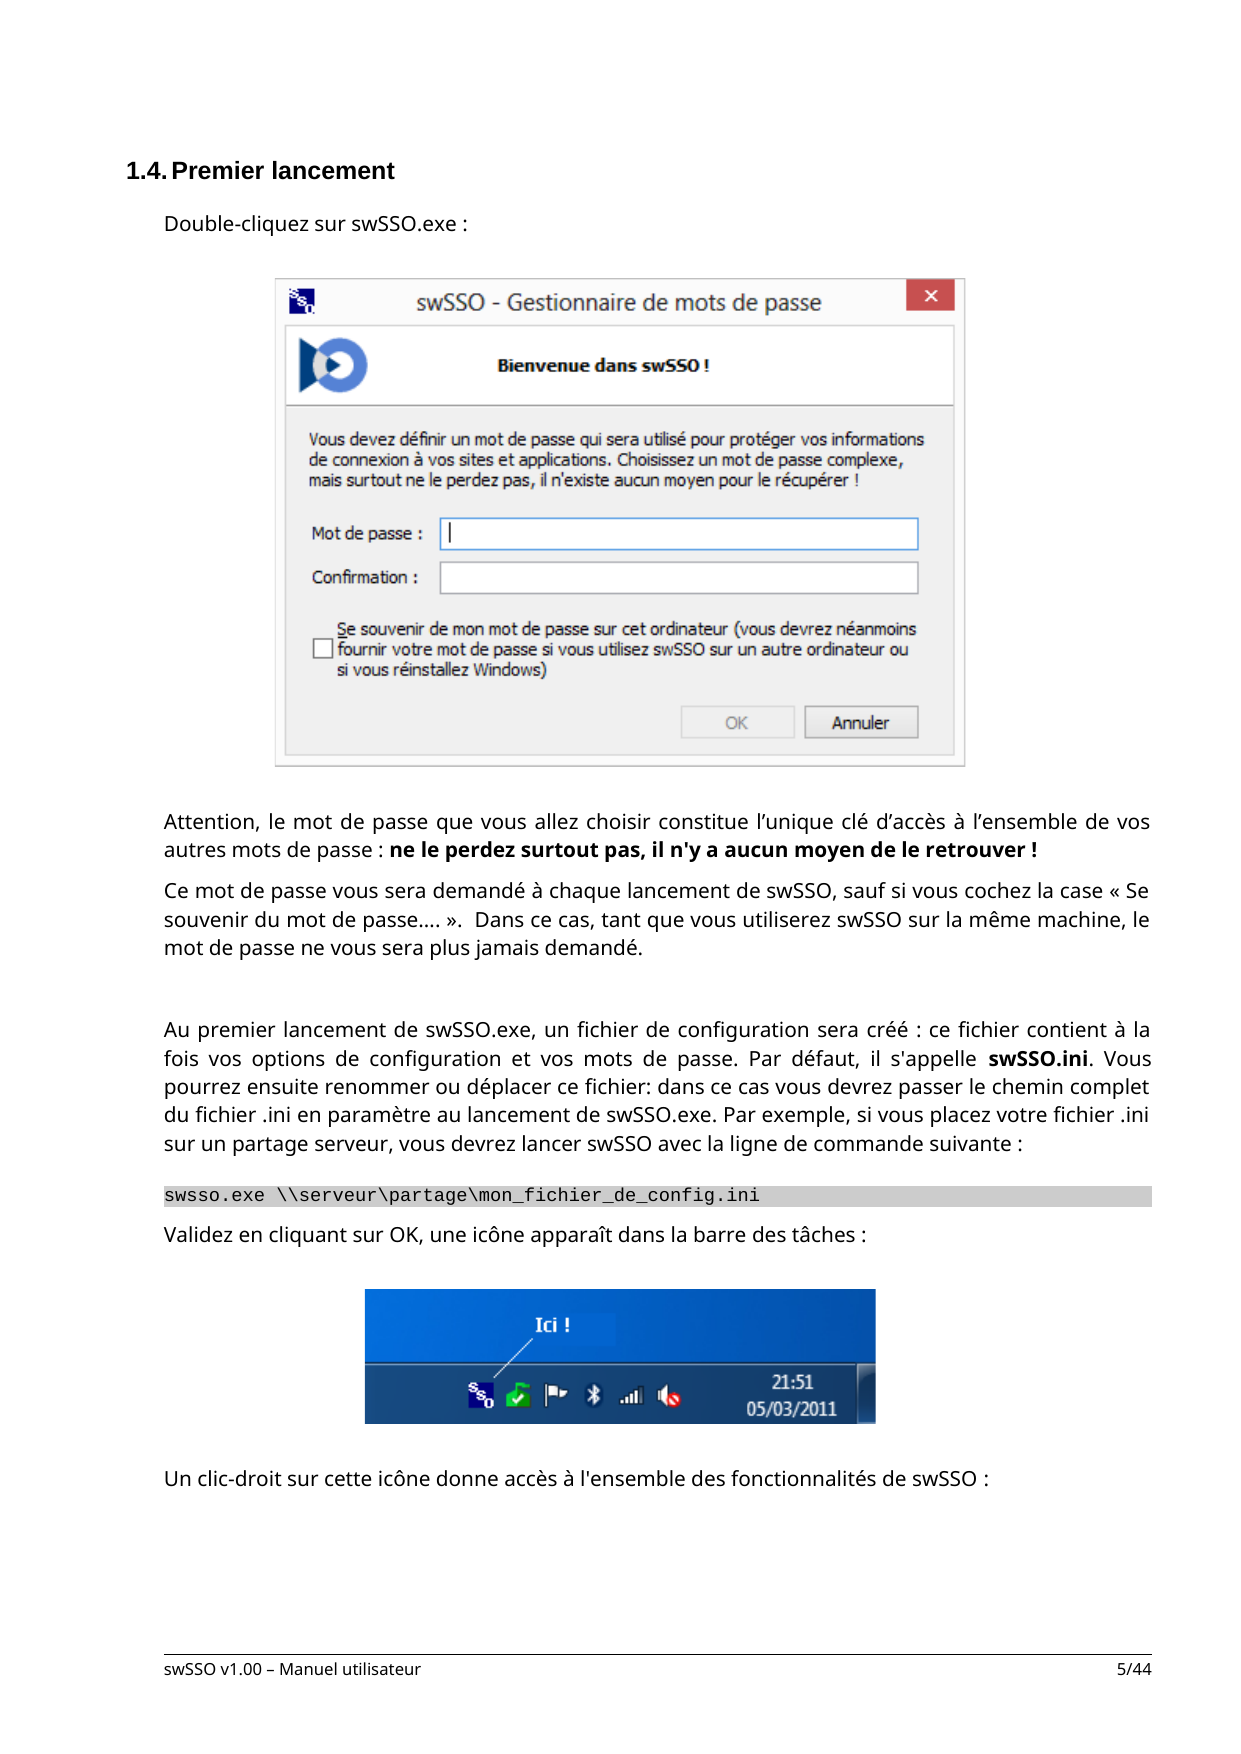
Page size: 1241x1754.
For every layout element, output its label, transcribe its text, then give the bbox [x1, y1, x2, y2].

text Ce mot de passe vous sera demandé à chaque lancement de swSSO, sauf si vous cochez la case « Se souvenir du mot de passe…. ». Dans ce cas, tant que vous utiliserez swSSO sur la même machine, le mot de passe ne vous sera plus jamais demandé. [164, 877, 1152, 962]
picture [274, 278, 966, 767]
text swsso.exe \\serveur\partage\mon_fichier_de_config.ini [164, 1186, 1152, 1207]
text Double-cliquez sur swSSO.exe : [164, 209, 1152, 238]
text Au premier lancement de swSSO.exe, un fichier de configuration sera créé : ce fichier contient à la fois vos options de configuration et vos mots de passe. Par défaut, il s'appelle swSSO.ini. Vous pourrez ensuite renommer ou déplacer ce fichier: dans ce cas vous devrez passer le chemin complet du fichier .ini en paramètre au lancement de swSSO.exe. Par exemple, si vous placez votre fichier .ini sur un partage serveur, vous devrez lancer swSSO avec la ligne de commande suivante : [164, 1015, 1152, 1157]
subtitle Premier lancement [126, 156, 1152, 184]
text Attention, le mot de passe que vous allez choisir constitue l’unique clé d’accès à l’ensemble de vos autres mots de passe : ne le perdez surtout pas, il n'y a aucun moyen de le retrouver ! [164, 807, 1152, 864]
text Validez en cliquant sur OK, une icône apparaît dans la barre des tâches : [164, 1220, 1152, 1248]
picture [364, 1289, 876, 1424]
text Un clic-droit sur cette icône donne accès à l'ensemble des fonctionnalités de swSSO : [164, 1464, 1152, 1493]
